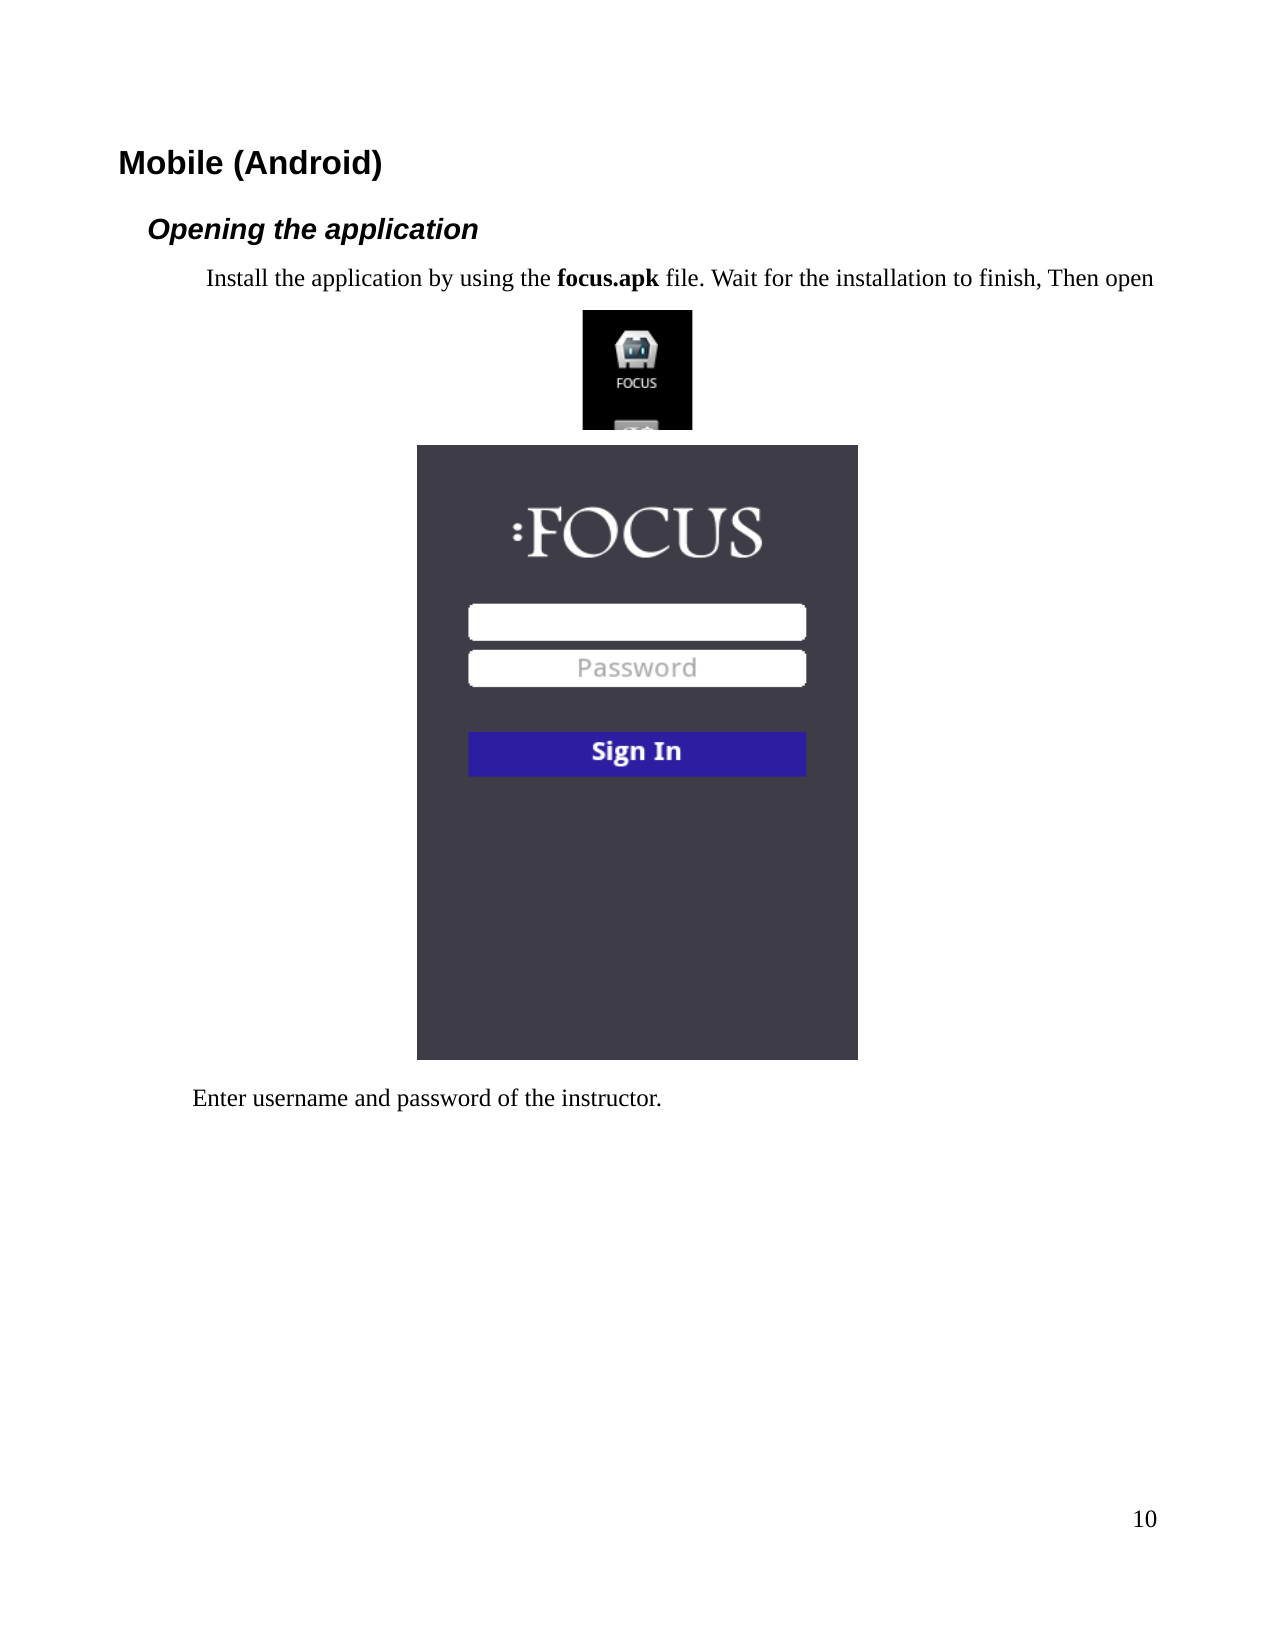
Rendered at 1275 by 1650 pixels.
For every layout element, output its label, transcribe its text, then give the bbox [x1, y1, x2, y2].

list Install the application by using the focus.apk file. Wait for the installation to finish, Then open [206, 263, 1157, 292]
text Enter username and password of the instructor. [192, 1083, 1157, 1111]
picture [417, 445, 858, 1060]
subtitle Opening the application [147, 212, 1157, 246]
picture [582, 310, 693, 430]
subtitle Mobile (Android) [118, 143, 1157, 182]
